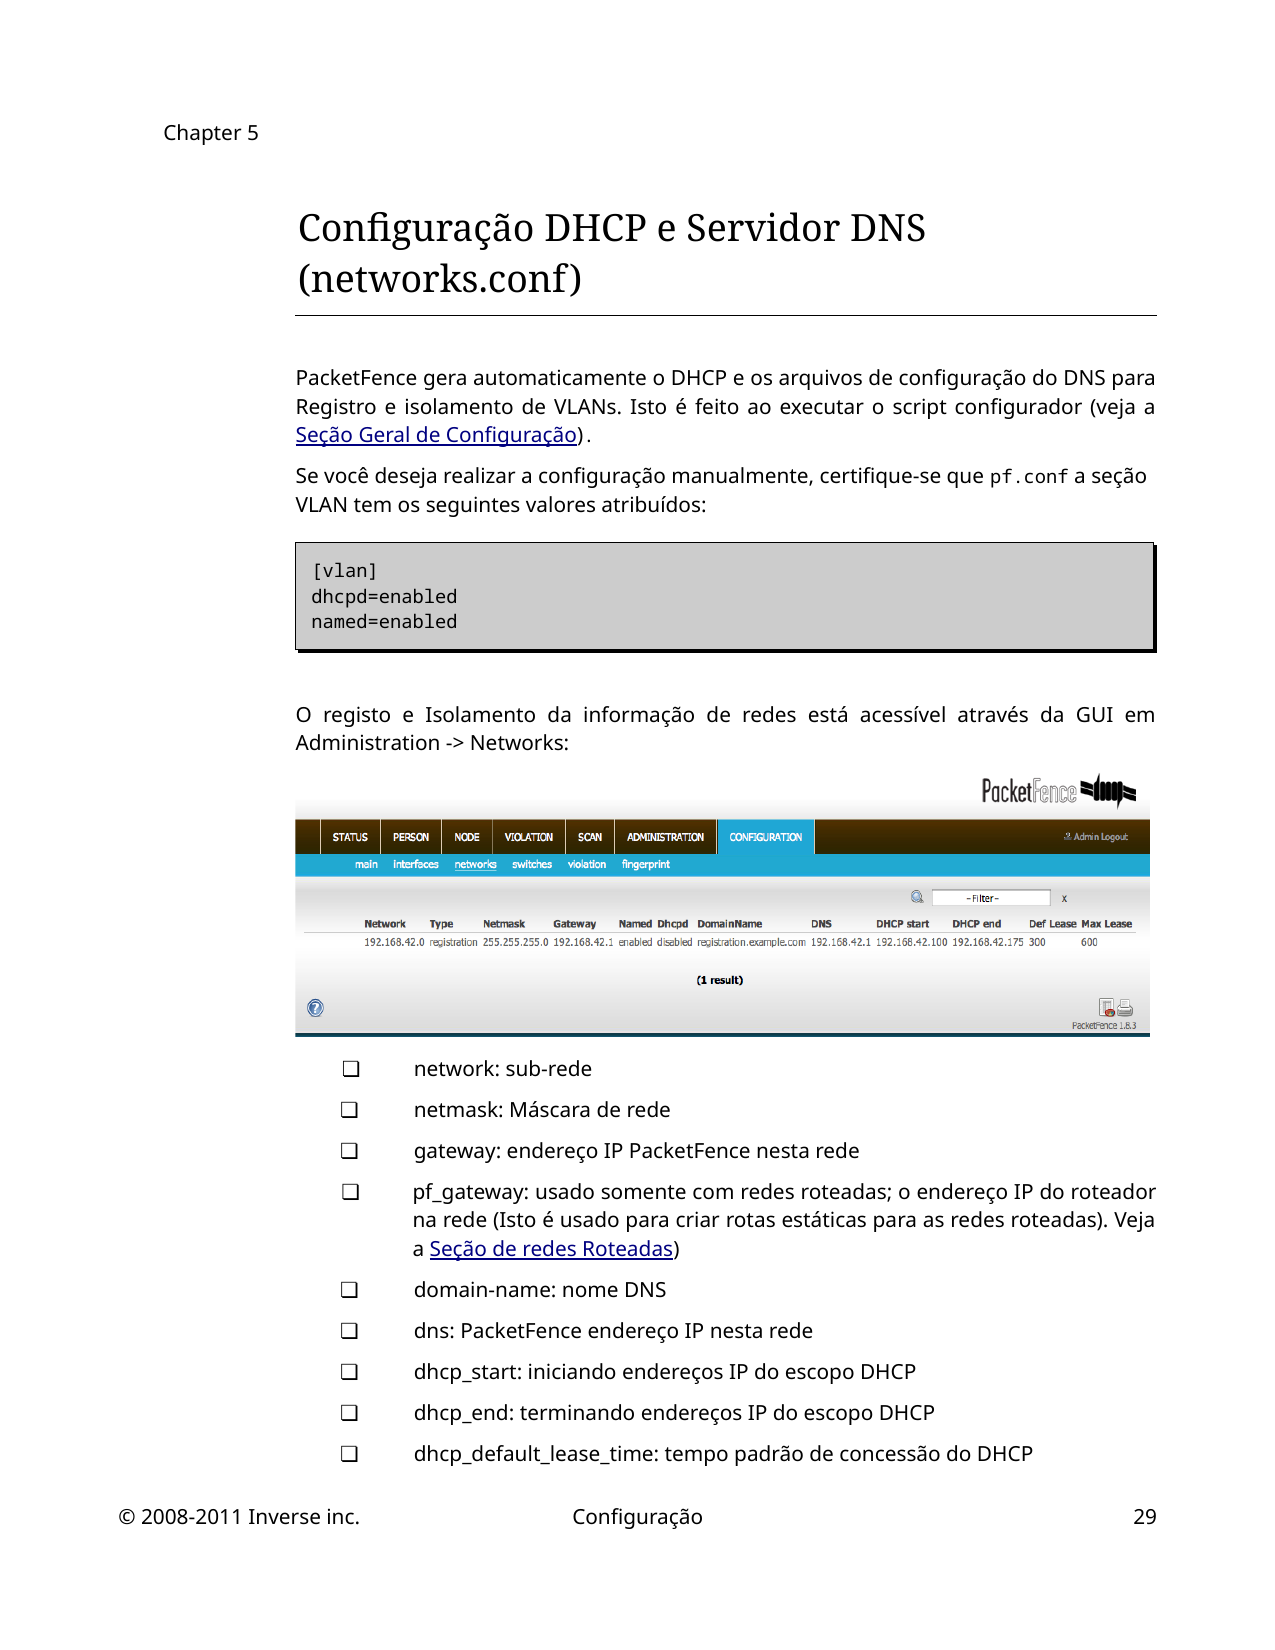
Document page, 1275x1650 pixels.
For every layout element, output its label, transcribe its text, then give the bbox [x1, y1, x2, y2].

text ❏ dhcp_start: iniciando endereços IP do escopo DHCP [340, 1357, 1157, 1385]
text ❏ gateway: endereço IP PacketFence nesta rede [340, 1136, 1157, 1165]
text ❏ netmask: Máscara de rede [340, 1095, 1157, 1124]
text ❏ dns: PacketFence endereço IP nesta rede [340, 1316, 1157, 1344]
text ❏ pf_gateway: usado somente com redes roteadas; o endereço IP do roteador na rede (Isto é usado para criar rotas estáticas para as redes roteadas). Veja a Seção de redes Roteadas) [341, 1177, 1157, 1262]
text ❏ network: sub-rede [340, 1054, 1157, 1083]
text ❏ dhcp_default_lease_time: tempo padrão de concessão do DHCP [340, 1439, 1157, 1467]
text O registo e Isolamento da informação de redes está acessível através da GUI em Administration -> Networks: [295, 700, 1157, 757]
text PacketFence gera automaticamente o DHCP e os arquivos de configuração do DNS para Registro e isolamento de VLANs. Isto é feito ao executar o script configurador (veja a Seção Geral de Configuração). [295, 363, 1157, 449]
text Se você deseja realizar a configuração manualmente, certifique-se que pf.conf a seção VLAN tem os seguintes valores atribuídos: [295, 461, 1157, 518]
text ❏ domain-name: nome DNS [340, 1275, 1157, 1303]
picture [295, 769, 1150, 1042]
text [vlan] dhcpd=enabled named=enabled [296, 543, 1153, 649]
text ❏ dhcp_end: terminando endereços IP do escopo DHCP [340, 1398, 1157, 1426]
subtitle Configuração DHCP e Servidor DNS (networks.conf) [295, 201, 1157, 315]
